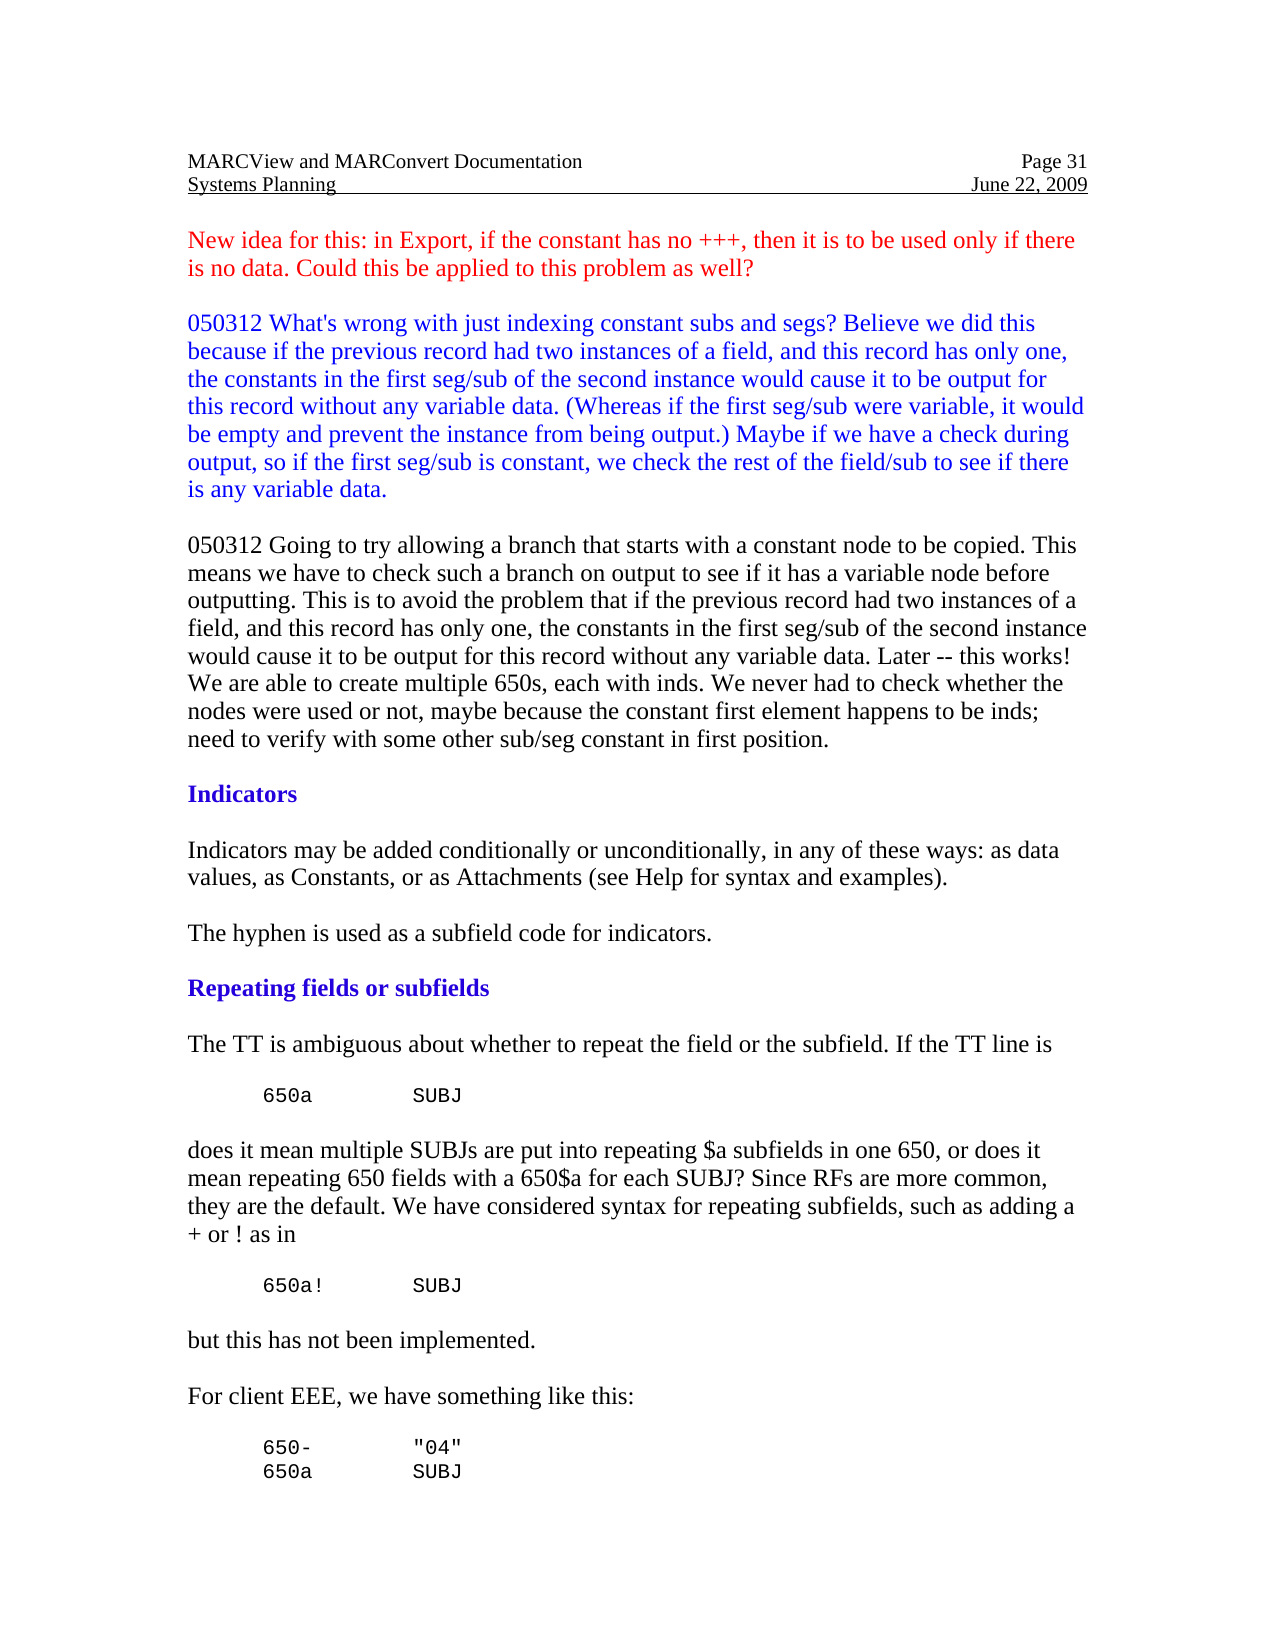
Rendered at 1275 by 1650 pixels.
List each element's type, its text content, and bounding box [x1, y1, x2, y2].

text 650a SUBJ [262, 1085, 1087, 1109]
text For client EEE, we have something like this: [187, 1382, 1087, 1409]
text 650a! SUBJ [262, 1275, 1087, 1299]
text The hyphen is used as a subfield code for indicators. [187, 919, 1087, 947]
text 650a SUBJ [262, 1461, 1087, 1484]
text but this has not been implemented. [187, 1326, 1087, 1354]
text The TT is ambiguous about whether to repeat the field or the subfield. If the TT line is [187, 1030, 1087, 1057]
text New idea for this: in Export, if the constant has no +++, then it is to be used only if there is no data. Could this be applied to this problem as well? [187, 226, 1087, 282]
text Indicators may be added conditionally or unconditionally, in any of these ways: as data values, as Constants, or as Attachments (see Help for syntax and examples). [187, 836, 1087, 891]
text 050312 What's wrong with just indexing constant subs and segs? Believe we did this because if the previous record had two instances of a field, and this record has only one, the constants in the first seg/sub of the second instance would cause it to be output for this record without any variable data. (Whereas if the first seg/sub were variable, it would be empty and prevent the instance from being output.) Maybe if we have a check during output, so if the first seg/sub is constant, we check the rest of the field/sub to see if there is any variable data. [187, 309, 1087, 503]
text does it mean multiple SUBJs are put into repeating $a subfields in one 650, or does it mean repeating 650 fields with a 650$a for each SUBJ? Since RFs are more common, they are the default. We have considered syntax for repeating subfields, such as adding a + or ! as in [187, 1137, 1087, 1247]
subtitle Repeating fields or subfields [187, 974, 1087, 1002]
text 050312 Going to try allowing a branch that starts with a constant node to be copied. This means we have to check such a branch on output to see if it has a variable node before outputting. This is to avoid the problem that if the previous record had two instances of a field, and this record has only one, the constants in the first seg/sub of the second instance would cause it to be output for this record without any variable data. Later -- this works! We are able to create multiple 650s, each with inds. We never had to check whether the nodes were used or not, maybe because the constant first element happens to be inds; need to verify with some other sub/seg constant in first position. [187, 531, 1087, 753]
subtitle Indicators [187, 780, 1087, 808]
text 650- "04" [262, 1437, 1087, 1461]
